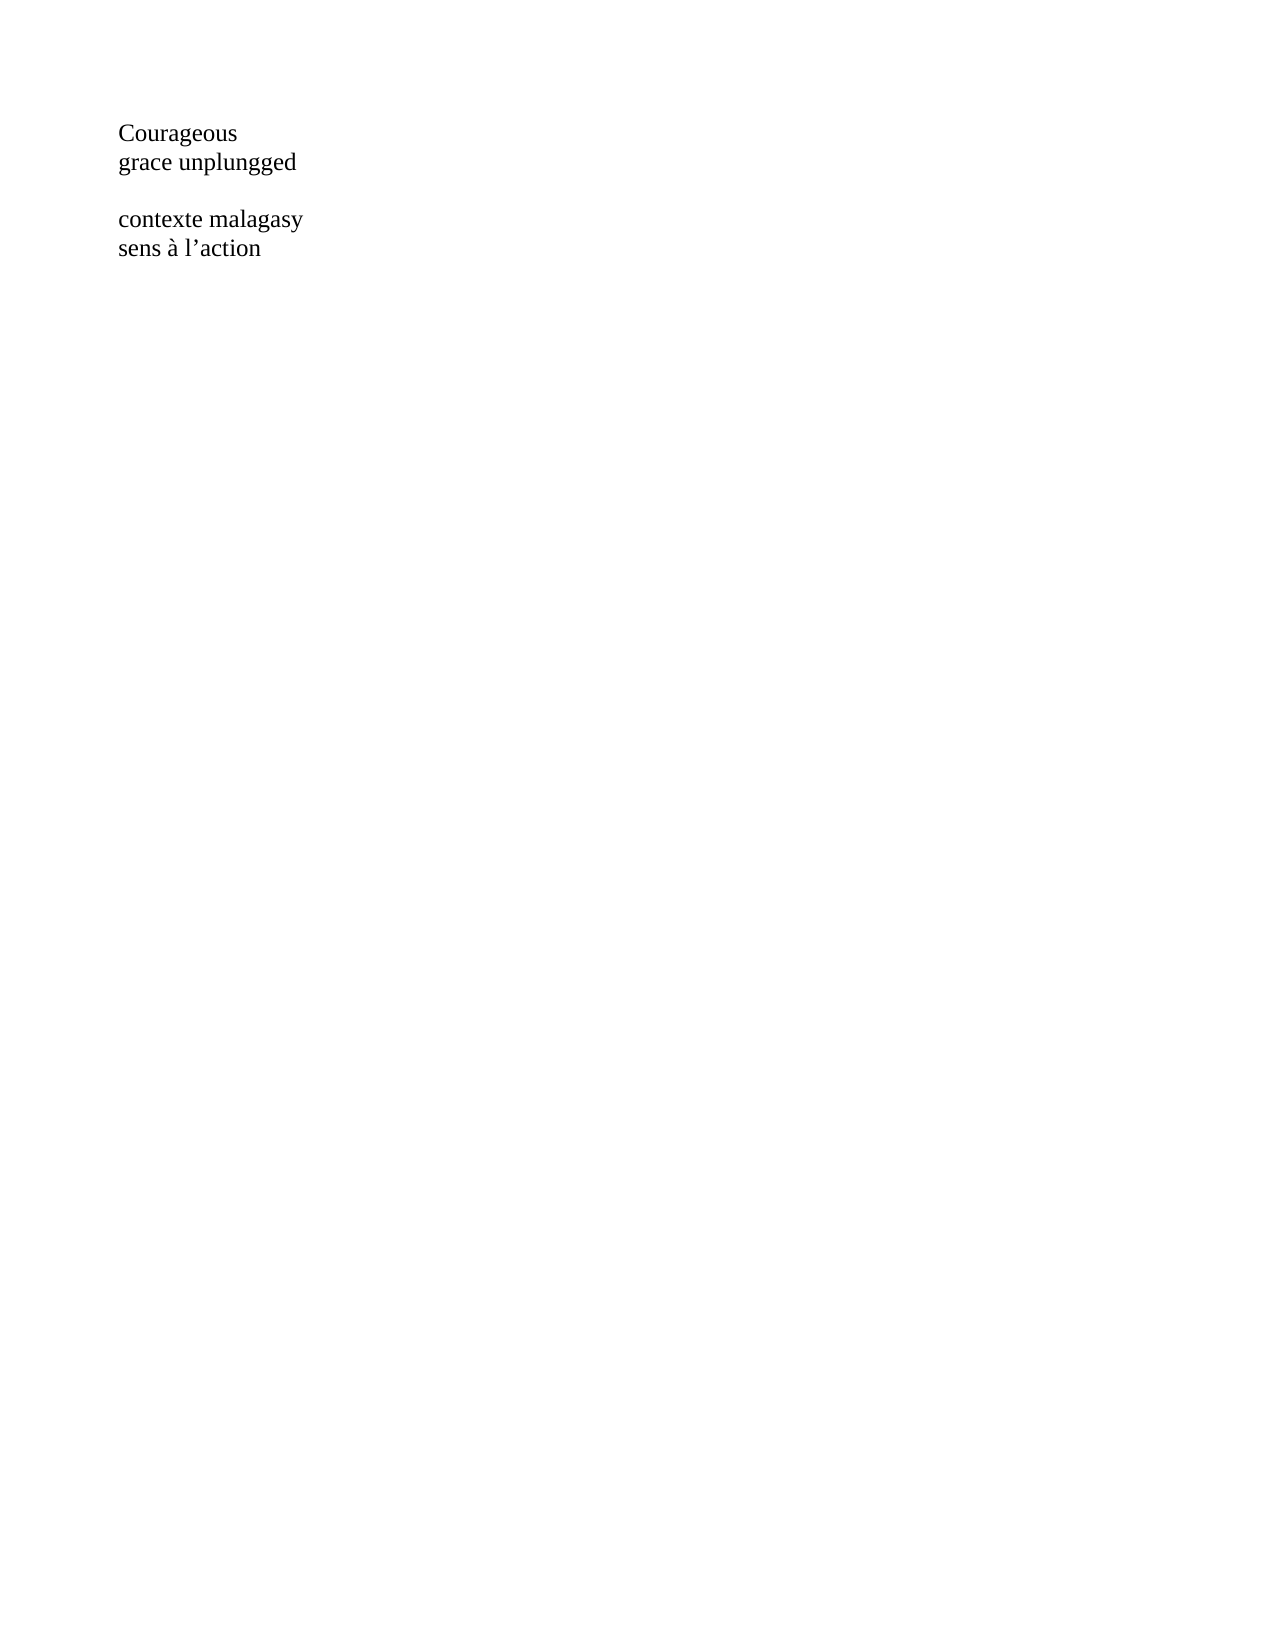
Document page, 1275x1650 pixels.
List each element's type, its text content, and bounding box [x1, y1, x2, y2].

text sens à l’action [118, 233, 1157, 262]
text Courageous [118, 118, 1157, 147]
text grace unplungged [118, 147, 1157, 176]
text contexte malagasy [118, 204, 1157, 233]
